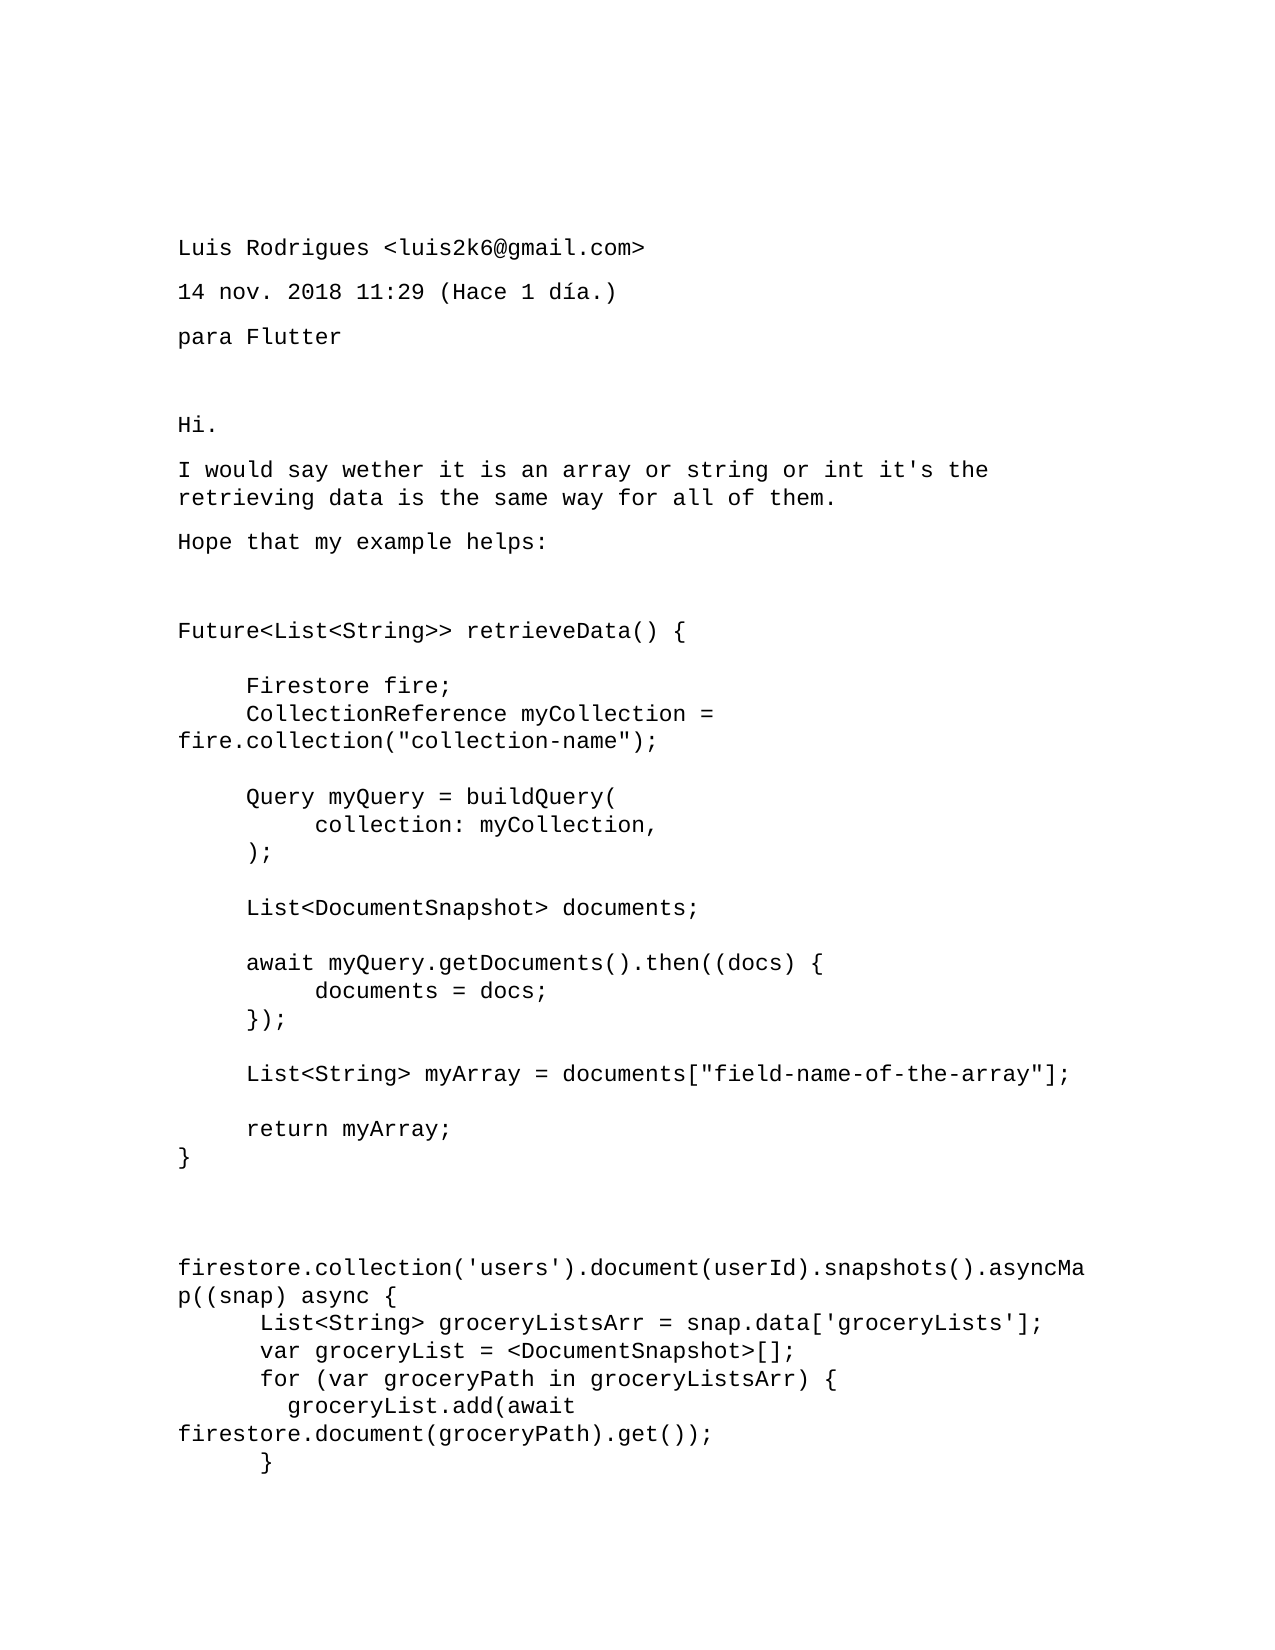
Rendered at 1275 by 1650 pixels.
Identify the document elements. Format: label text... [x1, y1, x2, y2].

text I would say wether it is an array or string or int it's the retrieving data is the same way for all of them. [177, 458, 1098, 512]
text } [177, 1146, 1098, 1171]
text return myArray; [177, 1118, 1098, 1144]
text for (var groceryPath in groceryListsArr) { [177, 1367, 1098, 1393]
text }); [177, 1007, 1098, 1033]
text List<String> myArray = documents["field-name-of-the-array"]; [177, 1062, 1098, 1088]
text List<DocumentSnapshot> documents; [177, 896, 1098, 922]
text documents = docs; [177, 979, 1098, 1005]
text Query myQuery = buildQuery( [177, 785, 1098, 811]
text 14 nov. 2018 11:29 (Hace 1 día.) [177, 281, 1098, 307]
text groceryList.add(await firestore.document(groceryPath).get()); [177, 1395, 1098, 1448]
text Hi. [177, 414, 1098, 440]
text Luis Rodrigues <luis2k6@gmail.com> [177, 236, 1098, 262]
text Firestore fire; [177, 674, 1098, 700]
text collection: myCollection, [177, 813, 1098, 839]
text List<String> groceryListsArr = snap.data['groceryLists']; [177, 1312, 1098, 1338]
text await myQuery.getDocuments().then((docs) { [177, 952, 1098, 977]
text ); [177, 841, 1098, 867]
text Hope that my example helps: [177, 530, 1098, 556]
text var groceryList = <DocumentSnapshot>[]; [177, 1339, 1098, 1365]
text para Flutter [177, 325, 1098, 351]
text CollectionReference myCollection = fire.collection("collection-name"); [177, 702, 1098, 756]
text } [177, 1450, 1098, 1476]
text firestore.collection('users').document(userId).snapshots().asyncMap((snap) async { [177, 1256, 1098, 1310]
text Future<List<String>> retrieveData() { [177, 619, 1098, 645]
